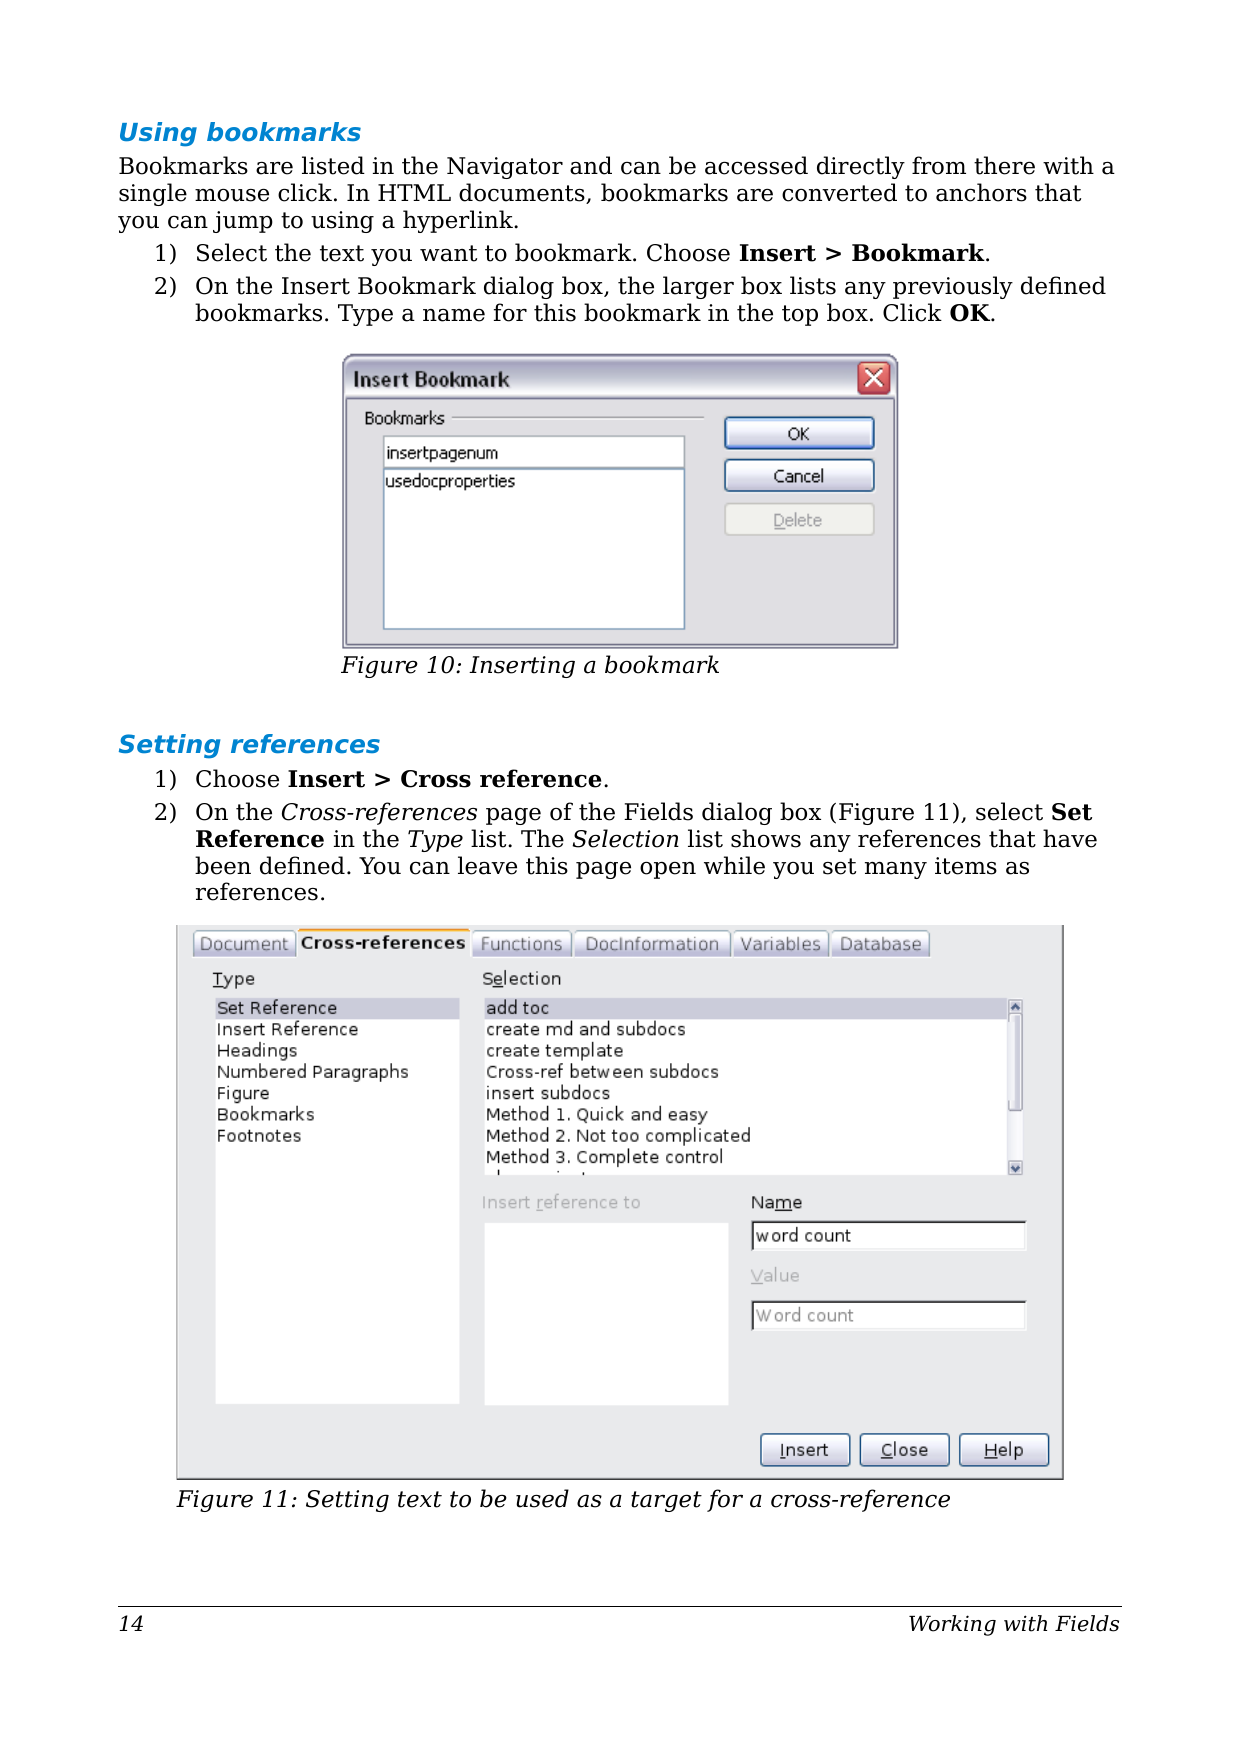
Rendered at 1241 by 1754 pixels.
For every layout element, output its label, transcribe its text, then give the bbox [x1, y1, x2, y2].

picture [341, 352, 900, 652]
list Bookmarks are listed in the Navigator and can be accessed directly from there with a single mouse click. In HTML documents, bookmarks are converted to anchors that you can jump to using a hyperlink. [118, 153, 1122, 233]
list On the Cross-references page of the Fields dialog box (Figure 11), select Set Reference in the Type list. The Selection list shows any references that have been defined. You can leave this page open while you set many items as references. [177, 799, 1122, 906]
list Select the text you want to bookmark. Choose Insert > Bookmark. [177, 240, 1122, 267]
list On the Insert Bookmark dialog box, the larger box lists any previously defined bookmarks. Type a name for this bookmark in the top box. Click OK. [177, 273, 1122, 327]
subtitle Setting references [118, 730, 1122, 759]
subtitle Using bookmarks [118, 118, 1122, 147]
text Figure 11: Setting text to be used as a target for a cross-reference [177, 1486, 1064, 1512]
list Choose Insert > Cross reference. [177, 766, 1122, 793]
picture [176, 925, 1064, 1480]
text Figure 10: Inserting a bookmark [341, 652, 899, 679]
